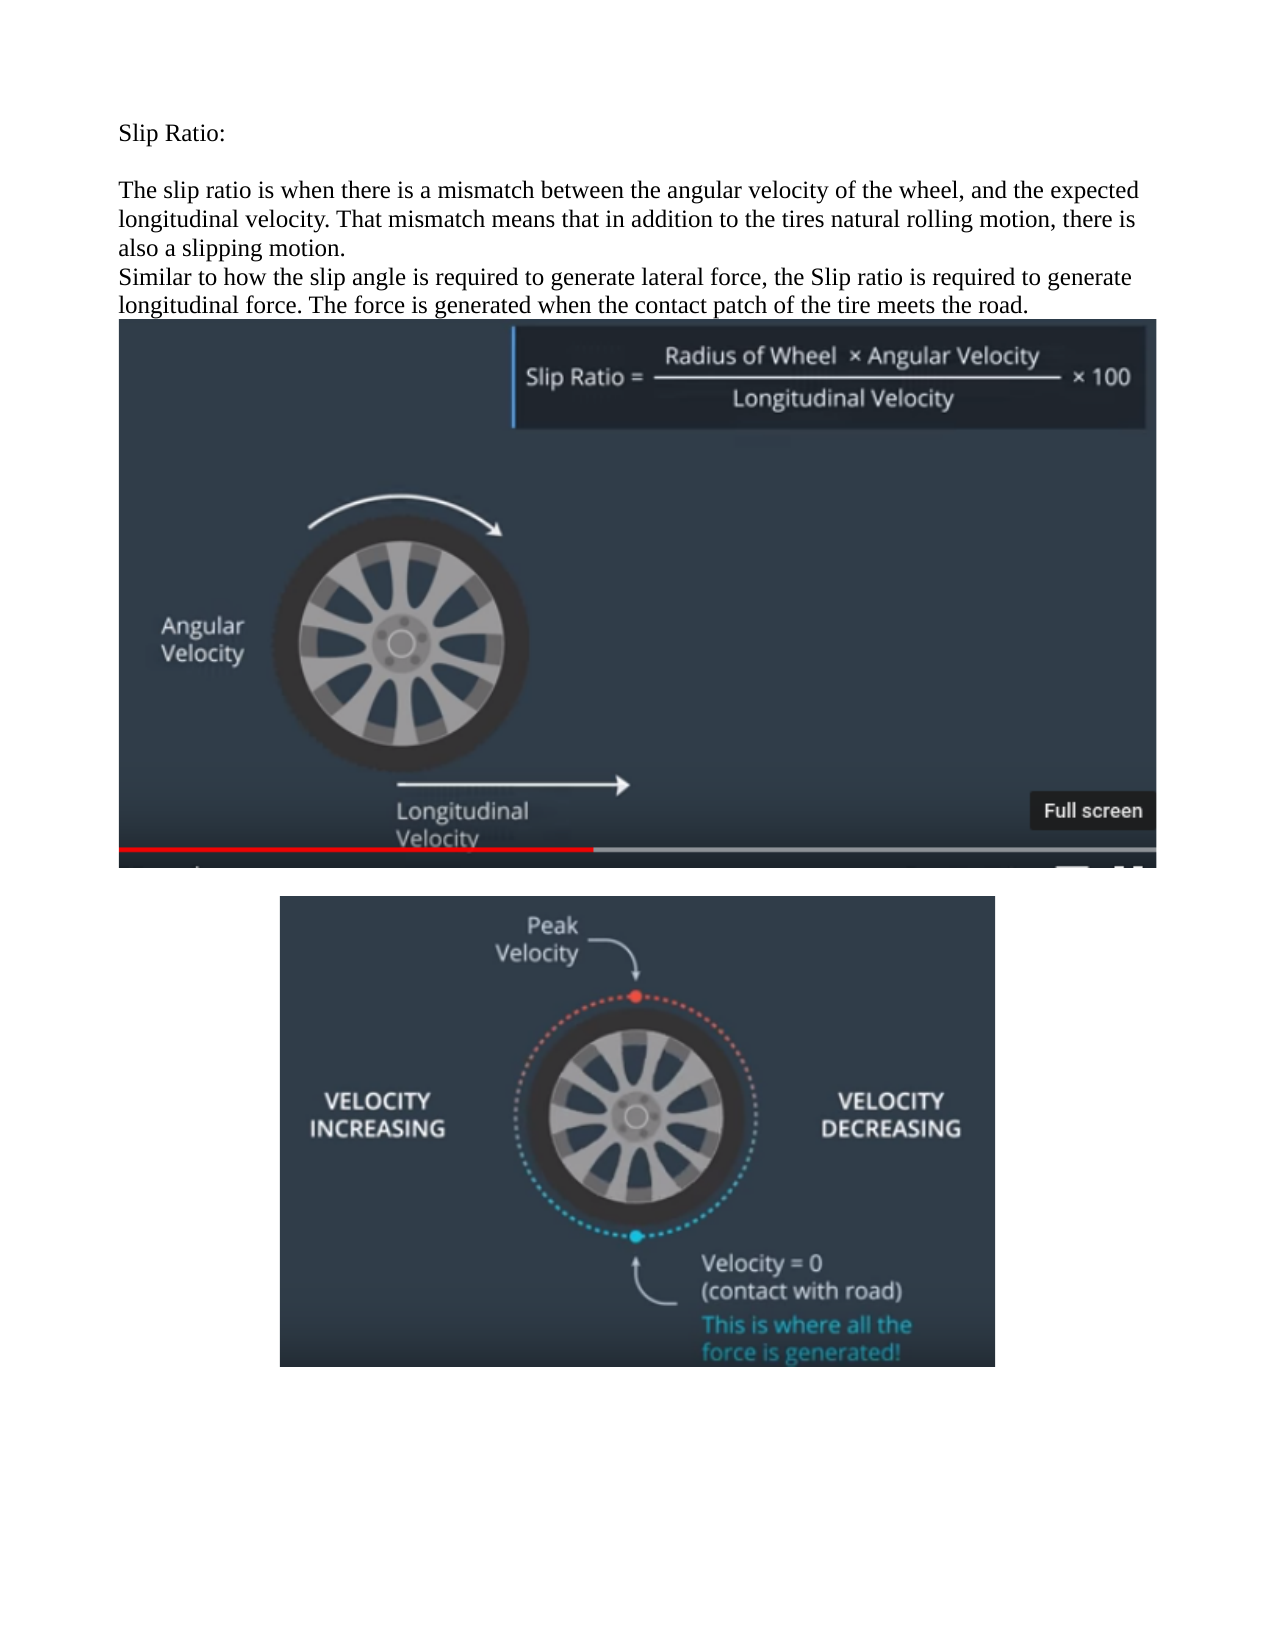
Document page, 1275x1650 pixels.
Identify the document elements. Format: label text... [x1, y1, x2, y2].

text The slip ratio is when there is a mismatch between the angular velocity of the wheel, and the expected longitudinal velocity. That mismatch means that in addition to the tires natural rolling motion, there is also a slipping motion. [118, 176, 1157, 262]
text Similar to how the slip angle is required to generate lateral force, the Slip ratio is required to generate longitudinal force. The force is generated when the contact patch of the tire meets the road. [118, 262, 1157, 319]
text Slip Ratio: [118, 118, 1157, 147]
picture [118, 319, 1157, 868]
picture [279, 896, 996, 1367]
